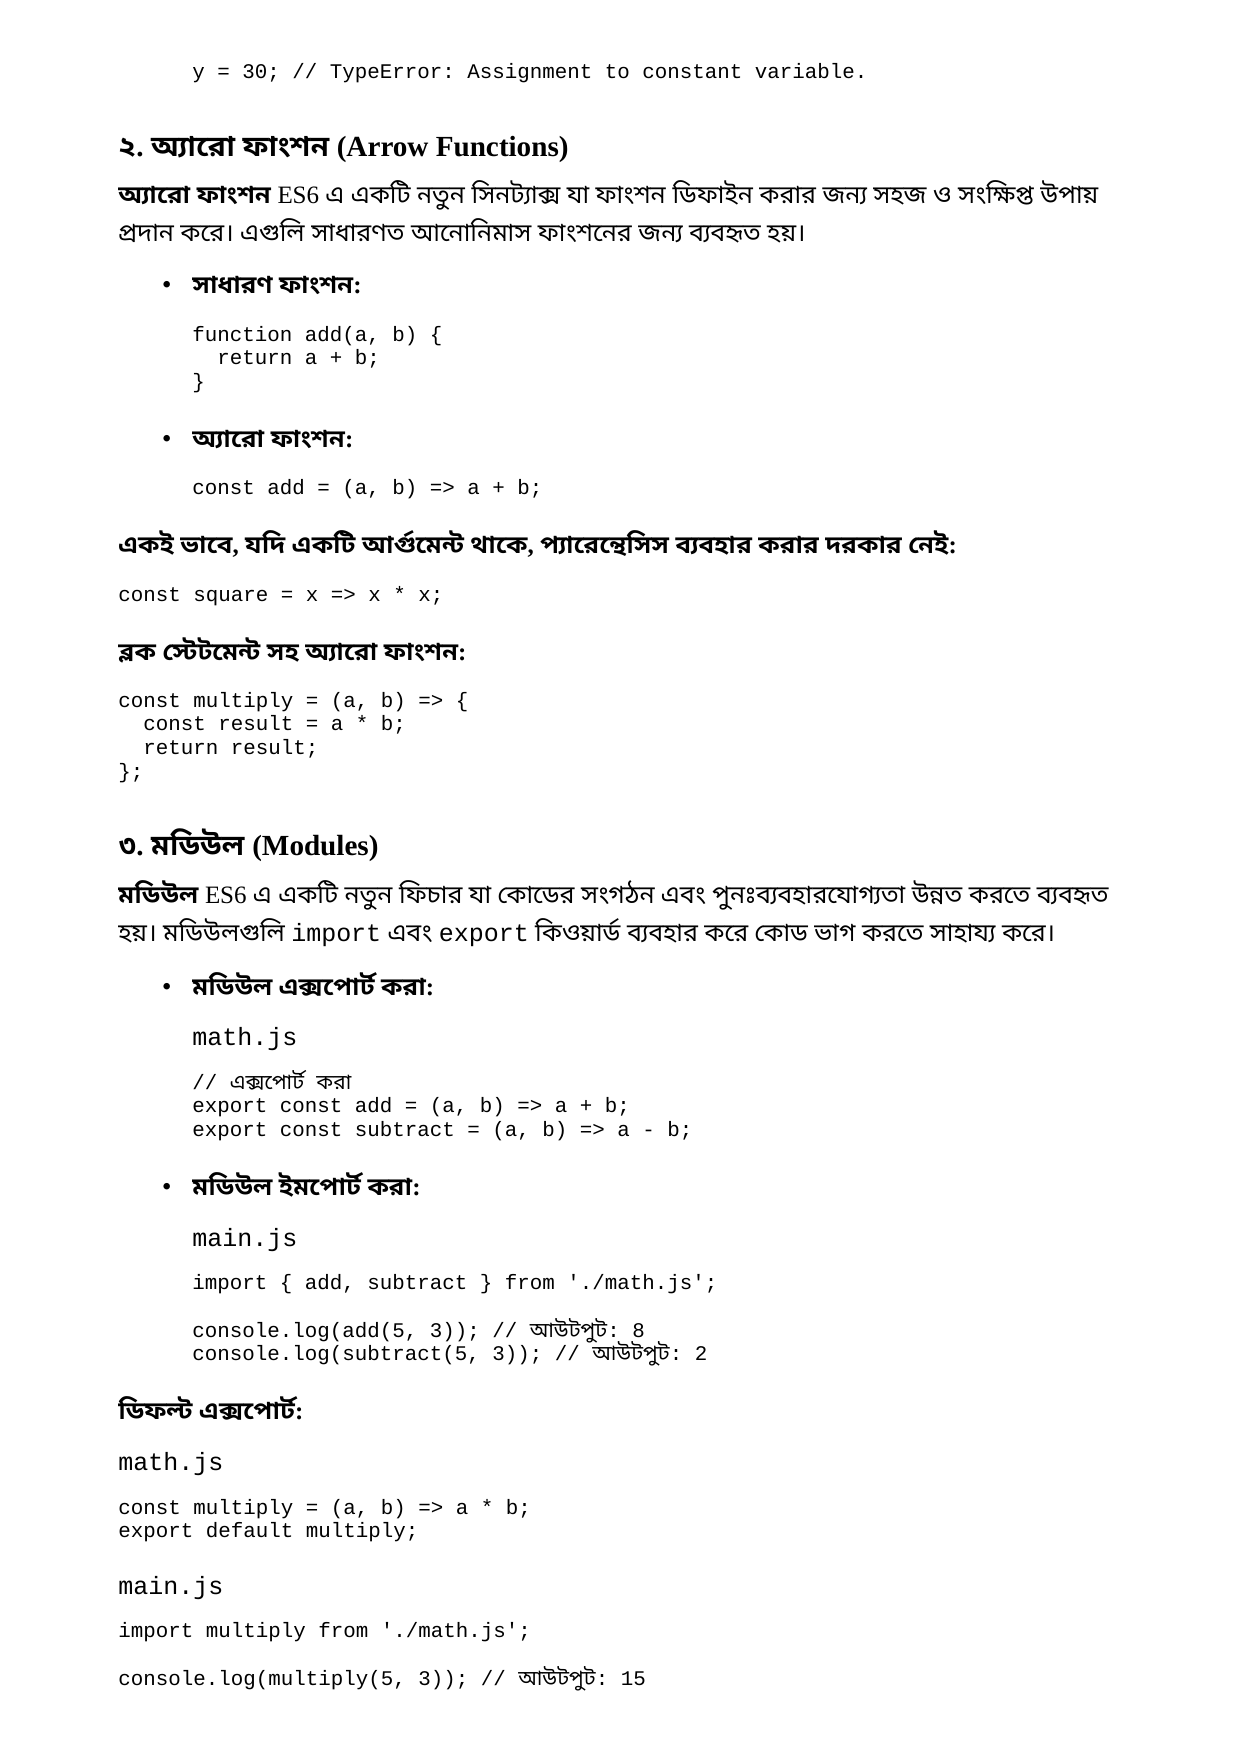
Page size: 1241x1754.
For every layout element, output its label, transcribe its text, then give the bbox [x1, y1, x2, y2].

list অ্যারো ফাংশন: [162, 424, 1122, 458]
list export const add = (a, b) => a + b; [162, 1095, 1122, 1119]
text export default multiply; [118, 1520, 1122, 1544]
text main.js [118, 1573, 1122, 1602]
list main.js [162, 1225, 1122, 1254]
list console.log(add(5, 3)); // আউটপুট: 8 [590, 1320, 1122, 1343]
list math.js [162, 1025, 1122, 1053]
list // এক্সপোর্ট করা [162, 1072, 1122, 1095]
list return a + b; [162, 347, 1122, 371]
text import multiply from './math.js'; [118, 1621, 1122, 1644]
text }; [118, 761, 1122, 784]
text ডিফল্ট এক্সপোর্ট: [118, 1396, 1122, 1430]
list } [162, 371, 1122, 395]
text const square = x => x * x; [118, 583, 1122, 607]
subtitle ৩. মডিউল (Modules) [118, 828, 1122, 868]
text console.log(multiply(5, 3)); // আউটপুট: 15 [118, 1668, 591, 1691]
list সাধারণ ফাংশন: [162, 271, 1122, 304]
list import { add, subtract } from './math.js'; [162, 1272, 1122, 1296]
text const multiply = (a, b) => a * b; [118, 1497, 1122, 1520]
text const result = a * b; [118, 713, 1122, 737]
list console.log(add(5, 3)); // আউটপুট: 8 [162, 1320, 603, 1343]
text const multiply = (a, b) => { [118, 690, 1122, 713]
list মডিউল এক্সপোর্ট করা: [162, 972, 1122, 1005]
text math.js [118, 1449, 1122, 1478]
list function add(a, b) { [162, 324, 1122, 347]
text একই ভাবে, যদি একটি আর্গুমেন্ট থাকে, প্যারেন্থেসিস ব্যবহার করার দরকার নেই: [118, 530, 1122, 564]
text মডিউল ES6 এ একটি নতুন ফিচার যা কোডের সংগঠন এবং পুনঃব্যবহারযোগ্যতা উন্নত করতে ব্যবহৃত হয়। মডিউলগুলি import এবং export কিওয়ার্ড ব্যবহার করে কোড ভাগ করতে সাহায্য করে। [118, 880, 1122, 952]
list y = 30; // TypeError: Assignment to constant variable. [162, 61, 1122, 84]
list console.log(subtract(5, 3)); // আউটপুট: 2 [162, 1343, 1122, 1367]
list export const subtract = (a, b) => a - b; [162, 1119, 1122, 1143]
text ব্লক স্টেটমেন্ট সহ অ্যারো ফাংশন: [118, 637, 1122, 670]
text অ্যারো ফাংশন ES6 এ একটি নতুন সিনট্যাক্স যা ফাংশন ডিফাইন করার জন্য সহজ ও সংক্ষিপ্ত উপায় প্রদান করে। এগুলি সাধারণত আনোনিমাস ফাংশনের জন্য ব্যবহৃত হয়। [118, 180, 1122, 251]
list const add = (a, b) => a + b; [162, 477, 1122, 501]
list মডিউল ইমপোর্ট করা: [162, 1172, 1122, 1206]
text console.log(multiply(5, 3)); // আউটপুট: 15 [578, 1668, 1122, 1691]
text return result; [118, 737, 1122, 761]
subtitle ২. অ্যারো ফাংশন (Arrow Functions) [118, 129, 1122, 168]
